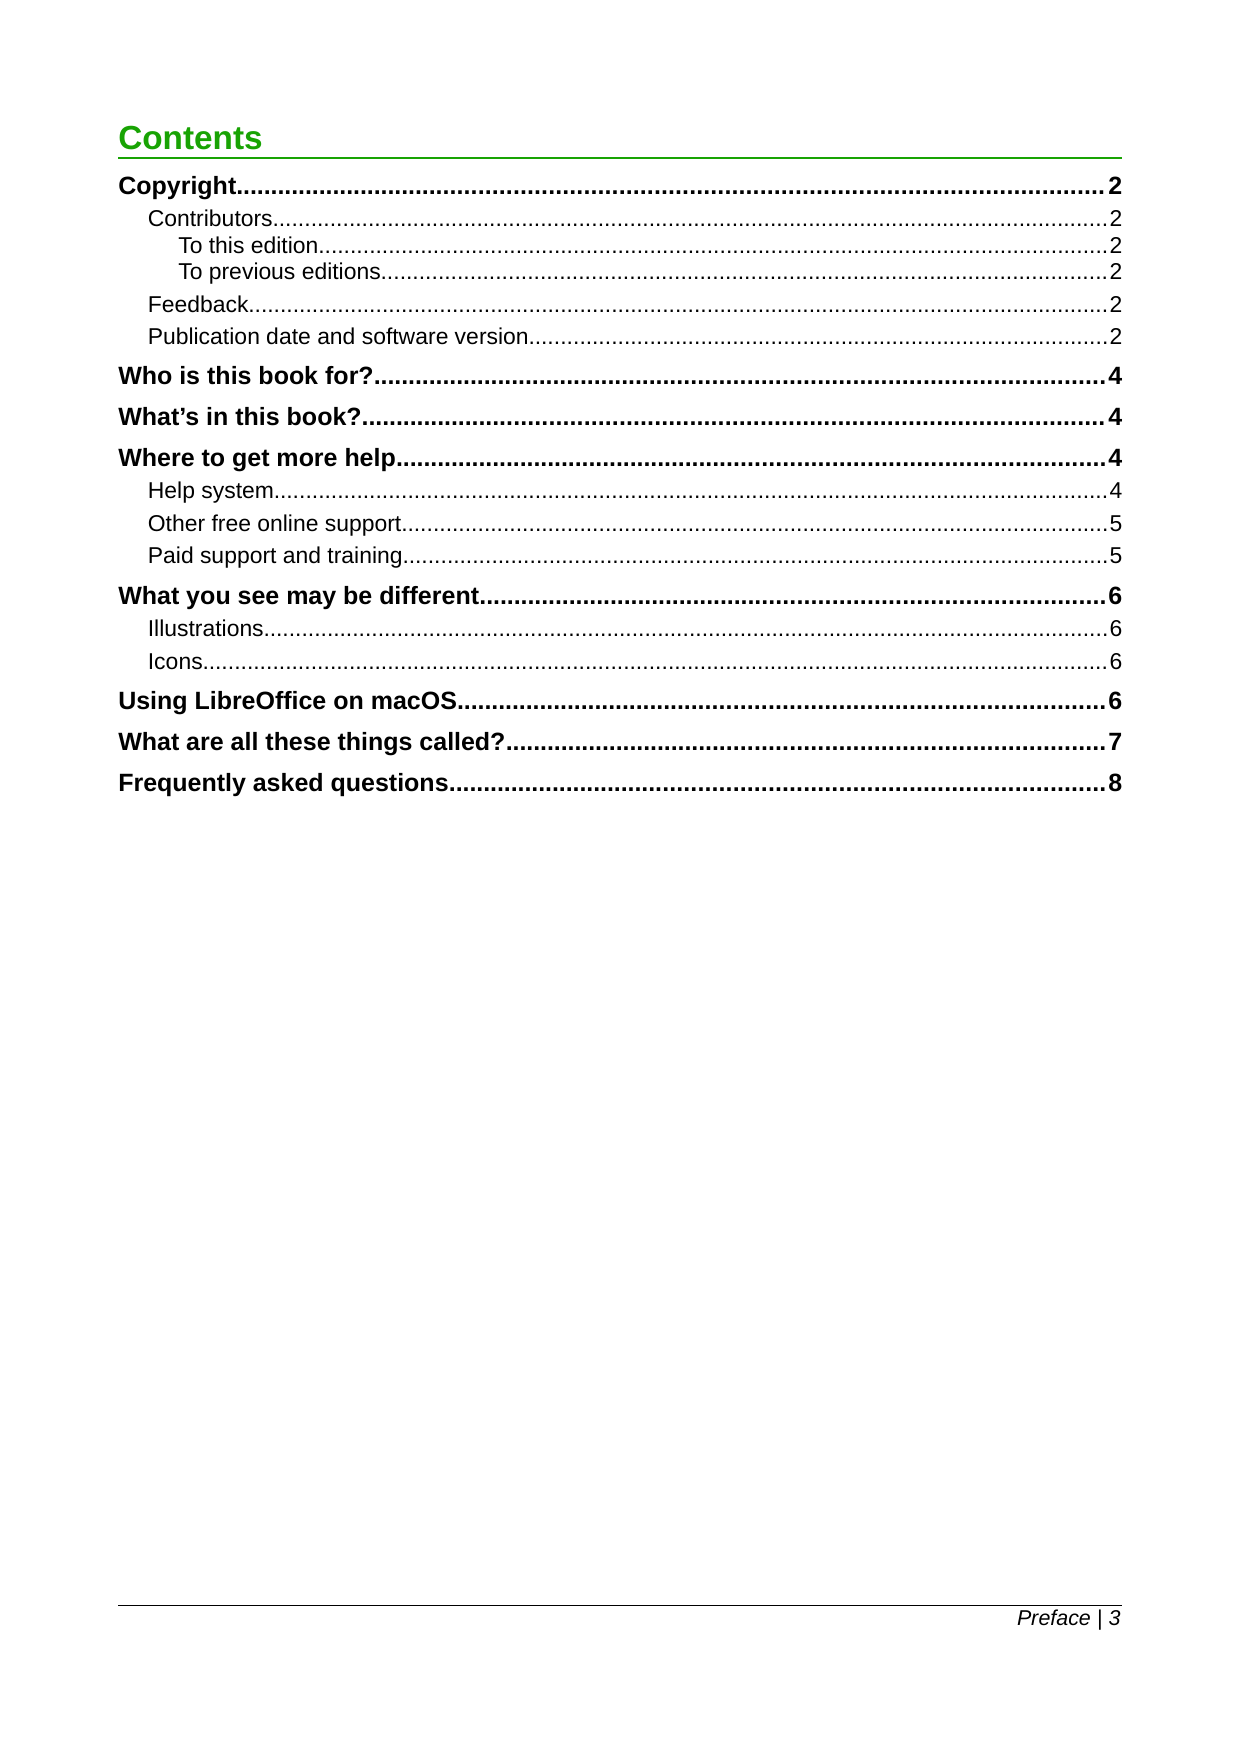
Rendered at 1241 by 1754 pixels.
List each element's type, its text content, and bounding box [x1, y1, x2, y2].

text Publication date and software version 2 [148, 323, 1122, 349]
text Where to get more help 4 [118, 443, 1122, 471]
text Using LibreOffice on macOS 6 [118, 686, 1122, 715]
text Help system 4 [148, 477, 1122, 504]
text Feedback 2 [148, 291, 1122, 317]
text Contributors 2 [148, 205, 1122, 232]
subtitle Contents [118, 118, 1122, 157]
text Who is this book for? 4 [118, 361, 1122, 390]
text Illustrations 6 [148, 615, 1122, 642]
text Paid support and training 5 [148, 542, 1122, 569]
text Frequently asked questions 8 [118, 768, 1122, 796]
text Copyright 2 [118, 171, 1122, 199]
text Other free online support 5 [148, 510, 1122, 536]
text What’s in this book? 4 [118, 402, 1122, 431]
text To this edition 2 [178, 232, 1122, 258]
text Icons 6 [148, 648, 1122, 674]
text To previous editions 2 [178, 258, 1122, 284]
text What are all these things called? 7 [118, 727, 1122, 756]
text What you see may be different 6 [118, 581, 1122, 609]
